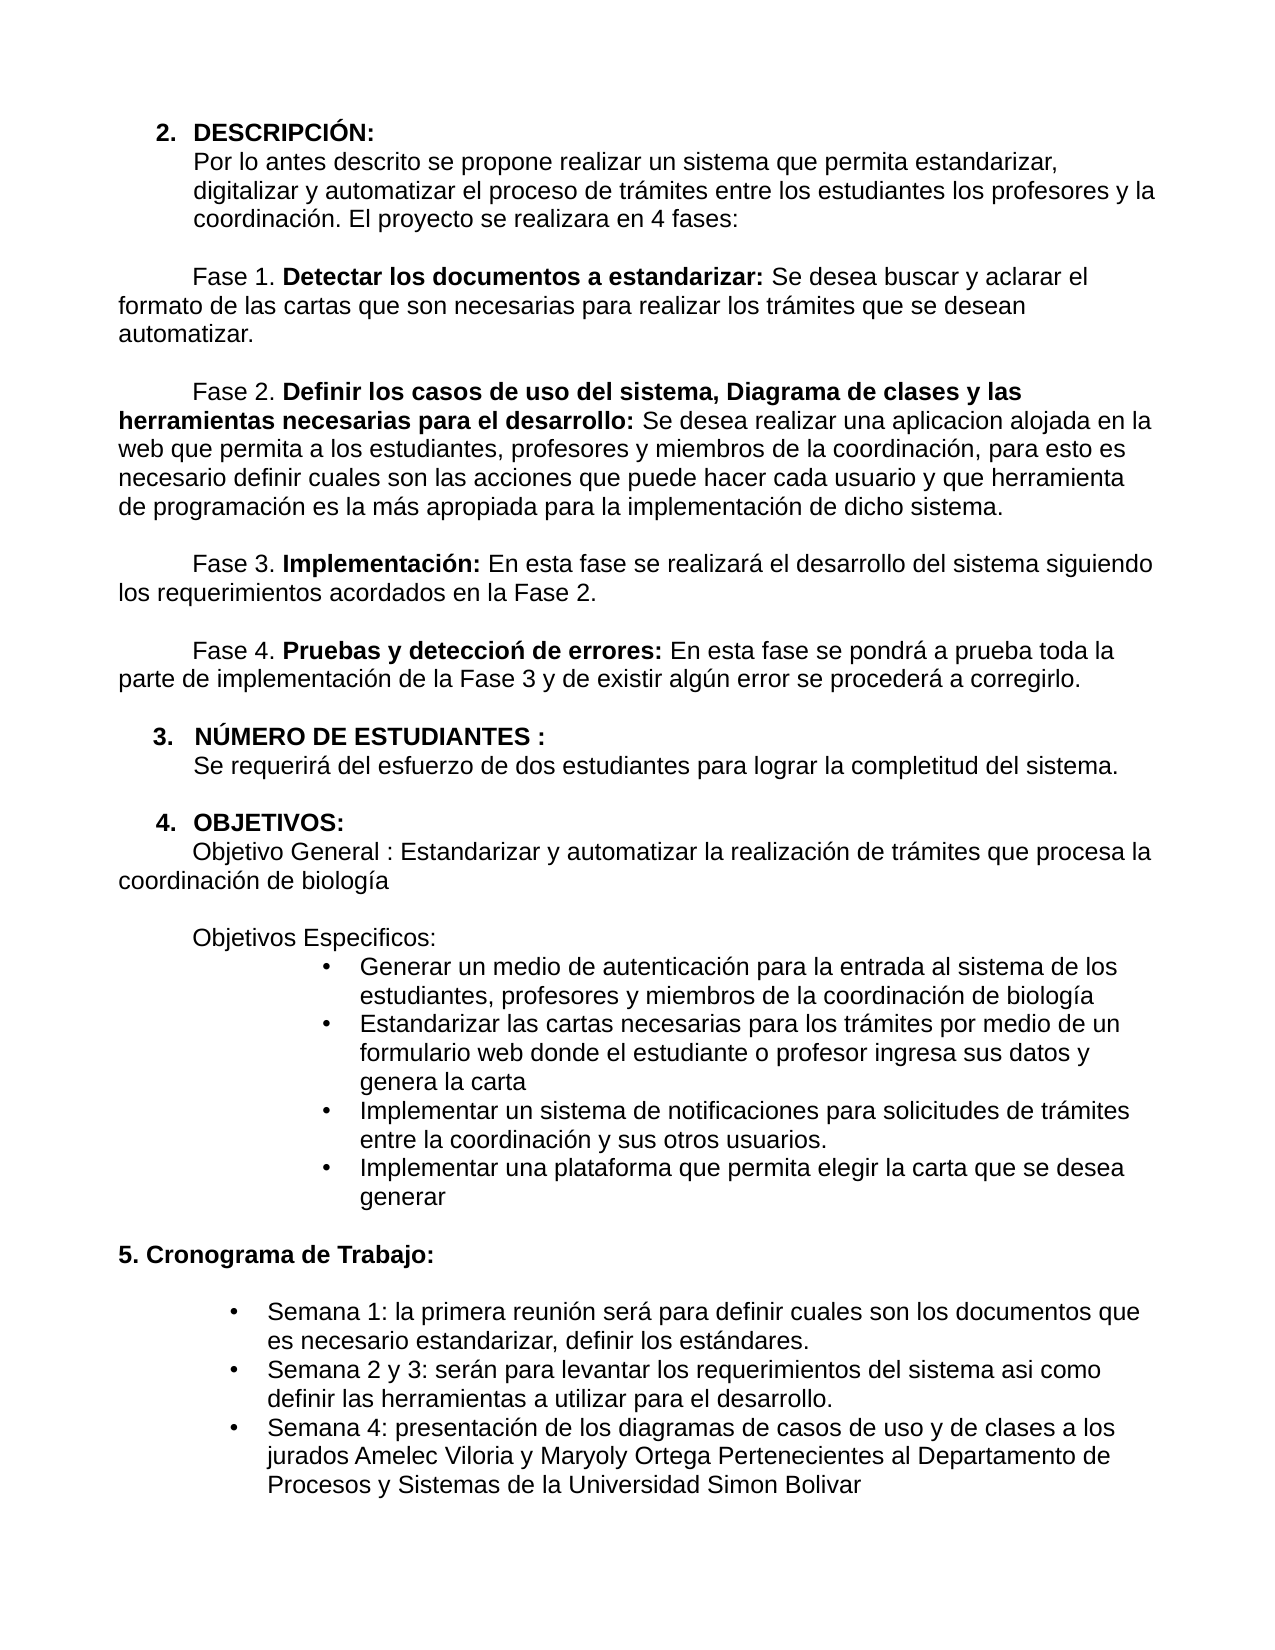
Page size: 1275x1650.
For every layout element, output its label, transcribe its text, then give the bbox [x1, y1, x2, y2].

list OBJETIVOS: [156, 808, 1157, 837]
list Se requerirá del esfuerzo de dos estudiantes para lograr la completitud del sistema. [156, 751, 1157, 779]
list Implementar un sistema de notificaciones para solicitudes de trámites entre la coordinación y sus otros usuarios. [322, 1096, 1157, 1153]
list Semana 4: presentación de los diagramas de casos de uso y de clases a los jurados Amelec Viloria y Maryoly Ortega Pertenecientes al Departamento de Procesos y Sistemas de la Universidad Simon Bolivar [229, 1412, 1157, 1499]
text 5. Cronograma de Trabajo: [118, 1240, 1157, 1268]
list Semana 1: la primera reunión será para definir cuales son los documentos que es necesario estandarizar, definir los estándares. [229, 1297, 1157, 1355]
list Semana 2 y 3: serán para levantar los requerimientos del sistema asi como definir las herramientas a utilizar para el desarrollo. [229, 1355, 1157, 1412]
text Objetivo General : Estandarizar y automatizar la realización de trámites que procesa la coordinación de biología [118, 837, 1157, 894]
text Fase 4. Pruebas y deteccioń de errores: En esta fase se pondrá a prueba toda la parte de implementación de la Fase 3 y de existir algún error se procederá a corregirlo. [118, 636, 1157, 693]
text Fase 2. Definir los casos de uso del sistema, Diagrama de clases y las herramientas necesarias para el desarrollo: Se desea realizar una aplicacion alojada en la web que permita a los estudiantes, profesores y miembros de la coordinación, para esto es necesario definir cuales son las acciones que puede hacer cada usuario y que herramienta de programación es la más apropiada para la implementación de dicho sistema. [118, 377, 1157, 521]
text 3. NÚMERO DE ESTUDIANTES : [118, 722, 1157, 751]
list Generar un medio de autenticación para la entrada al sistema de los estudiantes, profesores y miembros de la coordinación de biología [322, 952, 1157, 1009]
list DESCRIPCIÓN: [156, 118, 1157, 147]
list Implementar una plataforma que permita elegir la carta que se desea generar [322, 1153, 1157, 1211]
text Objetivos Especificos: [118, 923, 1157, 952]
text Fase 1. Detectar los documentos a estandarizar: Se desea buscar y aclarar el formato de las cartas que son necesarias para realizar los trámites que se desean automatizar. [118, 262, 1157, 348]
text Fase 3. Implementación: En esta fase se realizará el desarrollo del sistema siguiendo los requerimientos acordados en la Fase 2. [118, 549, 1157, 607]
list Por lo antes descrito se propone realizar un sistema que permita estandarizar, digitalizar y automatizar el proceso de trámites entre los estudiantes los profesores y la coordinación. El proyecto se realizara en 4 fases: [156, 147, 1157, 233]
list Estandarizar las cartas necesarias para los trámites por medio de un formulario web donde el estudiante o profesor ingresa sus datos y genera la carta [322, 1009, 1157, 1096]
